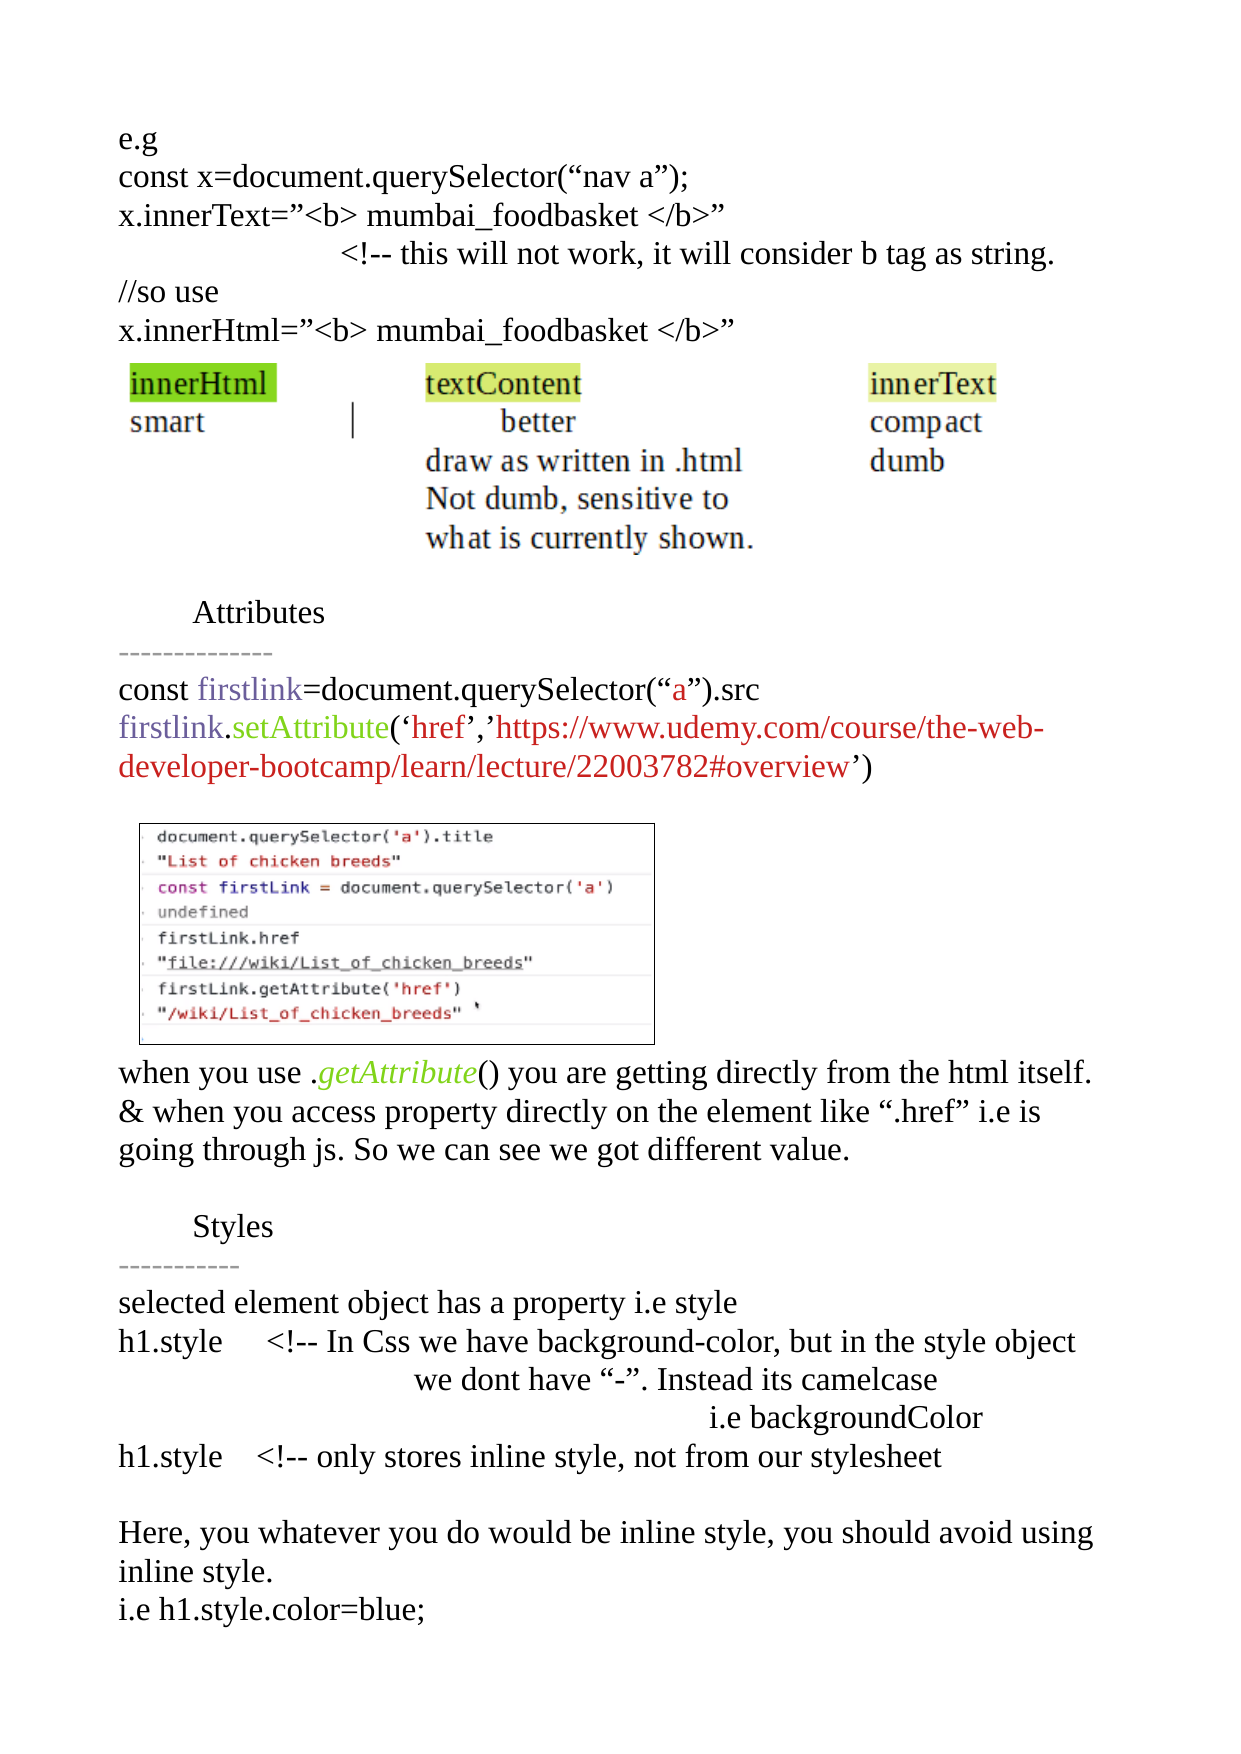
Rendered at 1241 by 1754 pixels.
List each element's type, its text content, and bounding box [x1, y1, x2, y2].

text Attributes [118, 593, 1122, 631]
text const firstlink=document.querySelector(“a”).src [118, 669, 1122, 708]
text when you use .getAttribute() you are getting directly from the html itself. [118, 1053, 1122, 1091]
text i.e backgroundColor [118, 1398, 1122, 1436]
text e.g [118, 118, 1122, 156]
text h1.style <!-- In Css we have background-color, but in the style object [118, 1321, 1122, 1359]
text Here, you whatever you do would be inline style, you should avoid using inline style. [118, 1513, 1122, 1589]
text const x=document.querySelector(“nav a”); [118, 156, 1122, 195]
text & when you access property directly on the element like “.href” i.e is going through js. So we can see we got different value. [118, 1091, 1122, 1168]
text firstlink.setAttribute(‘href’,’https://www.udemy.com/course/the-web-developer-bootcamp/learn/lecture/22003782#overview’) [118, 708, 1122, 784]
picture [141, 825, 652, 1042]
text ----------- [118, 1244, 1122, 1283]
text h1.style <!-- only stores inline style, not from our stylesheet [118, 1436, 1122, 1474]
text i.e h1.style.color=blue; [118, 1589, 1122, 1628]
text //so use [118, 271, 1122, 310]
text <!-- this will not work, it will consider b tag as string. [118, 233, 1122, 271]
text x.innerText=”<b> mumbai_foodbasket </b>” [118, 195, 1122, 233]
text -------------- [118, 631, 1122, 669]
text we dont have “-”. Instead its camelcase [118, 1359, 1122, 1398]
picture [127, 363, 1114, 555]
text x.innerHtml=”<b> mumbai_foodbasket </b>” [118, 310, 1122, 348]
text Styles [118, 1206, 1122, 1244]
text selected element object has a property i.e style [118, 1283, 1122, 1321]
